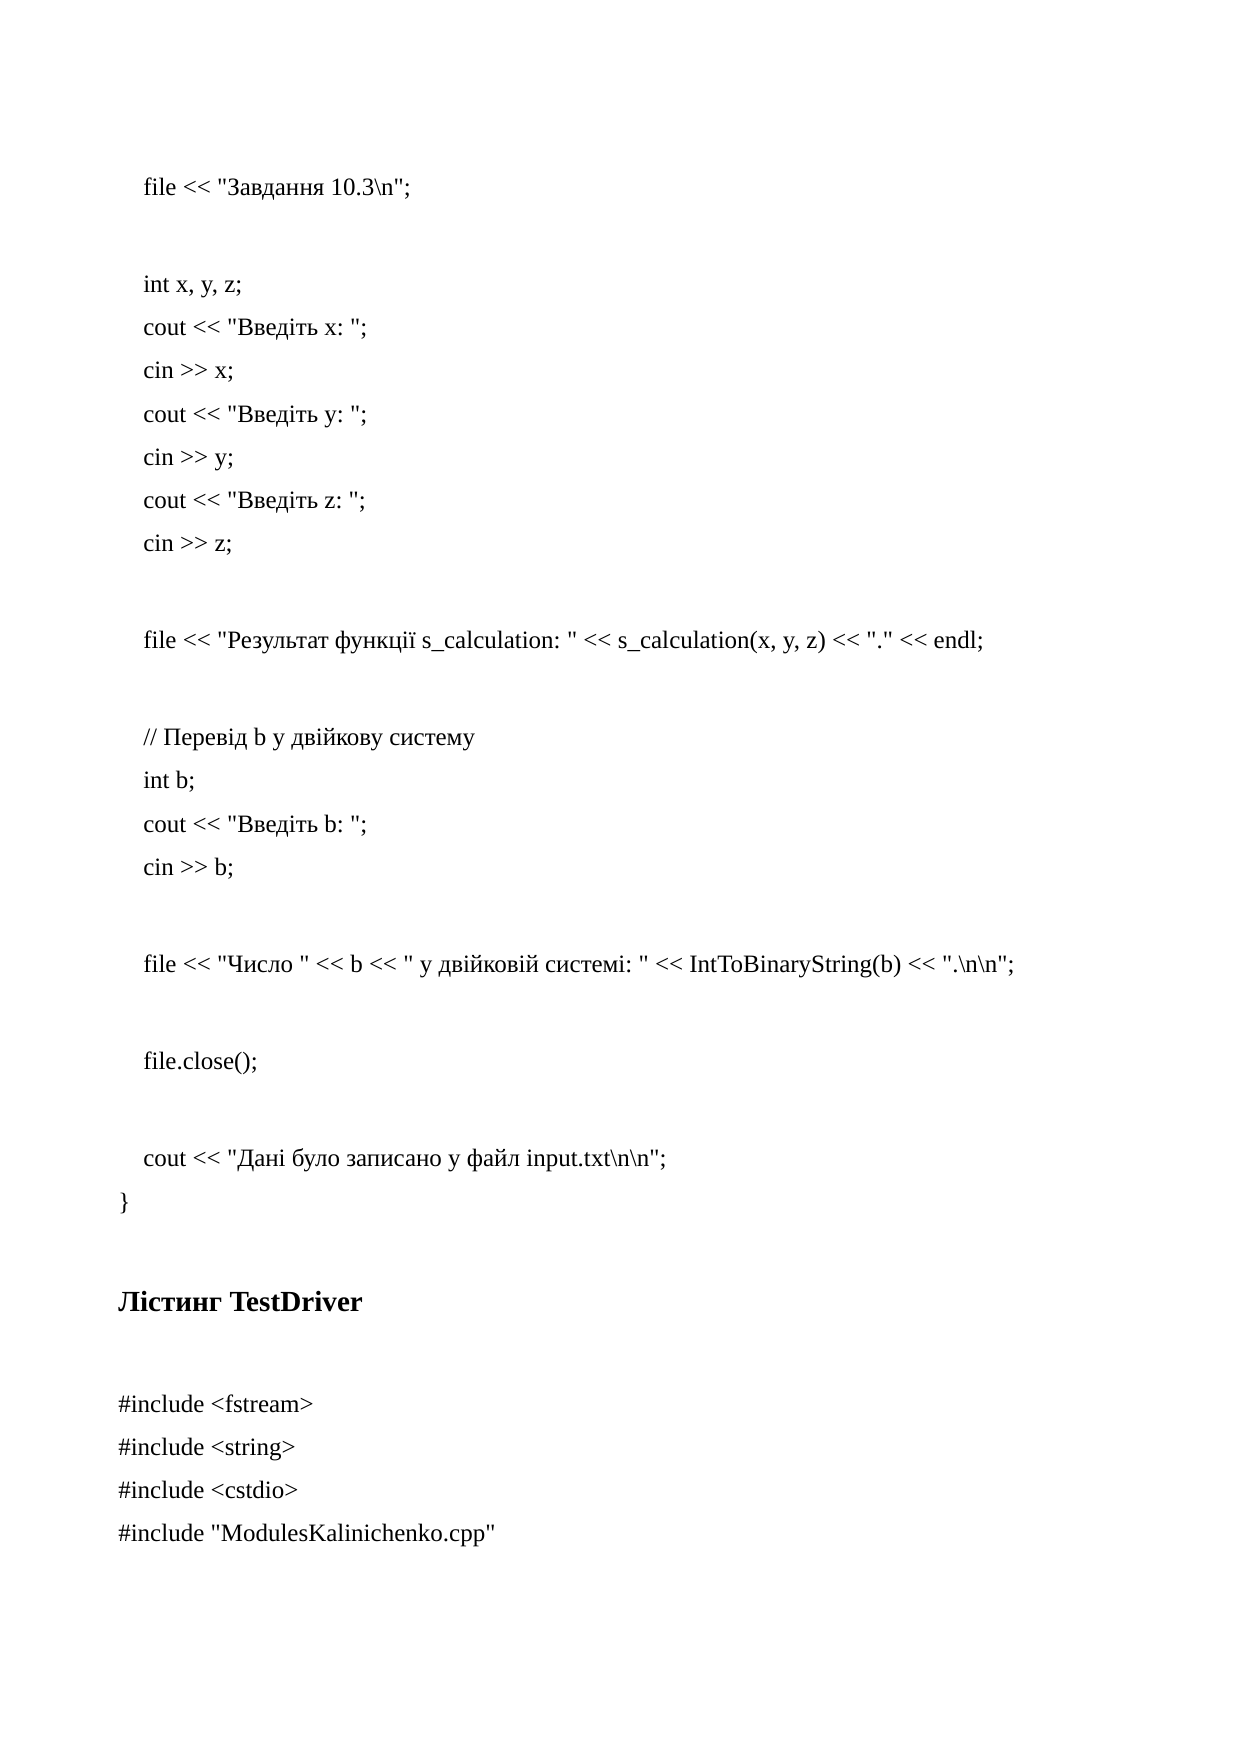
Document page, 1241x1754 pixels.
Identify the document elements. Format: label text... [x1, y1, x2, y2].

text cout << "Дані було записано у файл input.txt\n\n"; [118, 1143, 1122, 1172]
text cout << "Введіть b: "; [118, 809, 1122, 837]
text Лістинг TestDriver [118, 1284, 1122, 1317]
text // Перевід b у двійкову систему [118, 722, 1122, 751]
text cin >> y; [118, 442, 1122, 471]
text int x, y, z; [118, 269, 1122, 298]
text int b; [118, 766, 1122, 794]
text } [118, 1187, 1122, 1215]
text #include <string> [118, 1432, 1122, 1461]
text cout << "Введіть z: "; [118, 485, 1122, 514]
text file << "Завдання 10.3\n"; [118, 172, 1122, 201]
text file.close(); [118, 1046, 1122, 1075]
text file << "Число " << b << " у двійковій системі: " << IntToBinaryString(b) << ".\n\n"; [118, 949, 1122, 978]
text #include <cstdio> [118, 1475, 1122, 1504]
text file << "Результат функції s_calculation: " << s_calculation(x, y, z) << "." << endl; [118, 625, 1122, 654]
text cout << "Введіть x: "; [118, 312, 1122, 341]
text cin >> z; [118, 528, 1122, 557]
text #include "ModulesKalinichenko.cpp" [118, 1518, 1122, 1547]
text cin >> x; [118, 356, 1122, 384]
text cout << "Введіть y: "; [118, 399, 1122, 427]
text cin >> b; [118, 852, 1122, 881]
text #include <fstream> [118, 1389, 1122, 1417]
